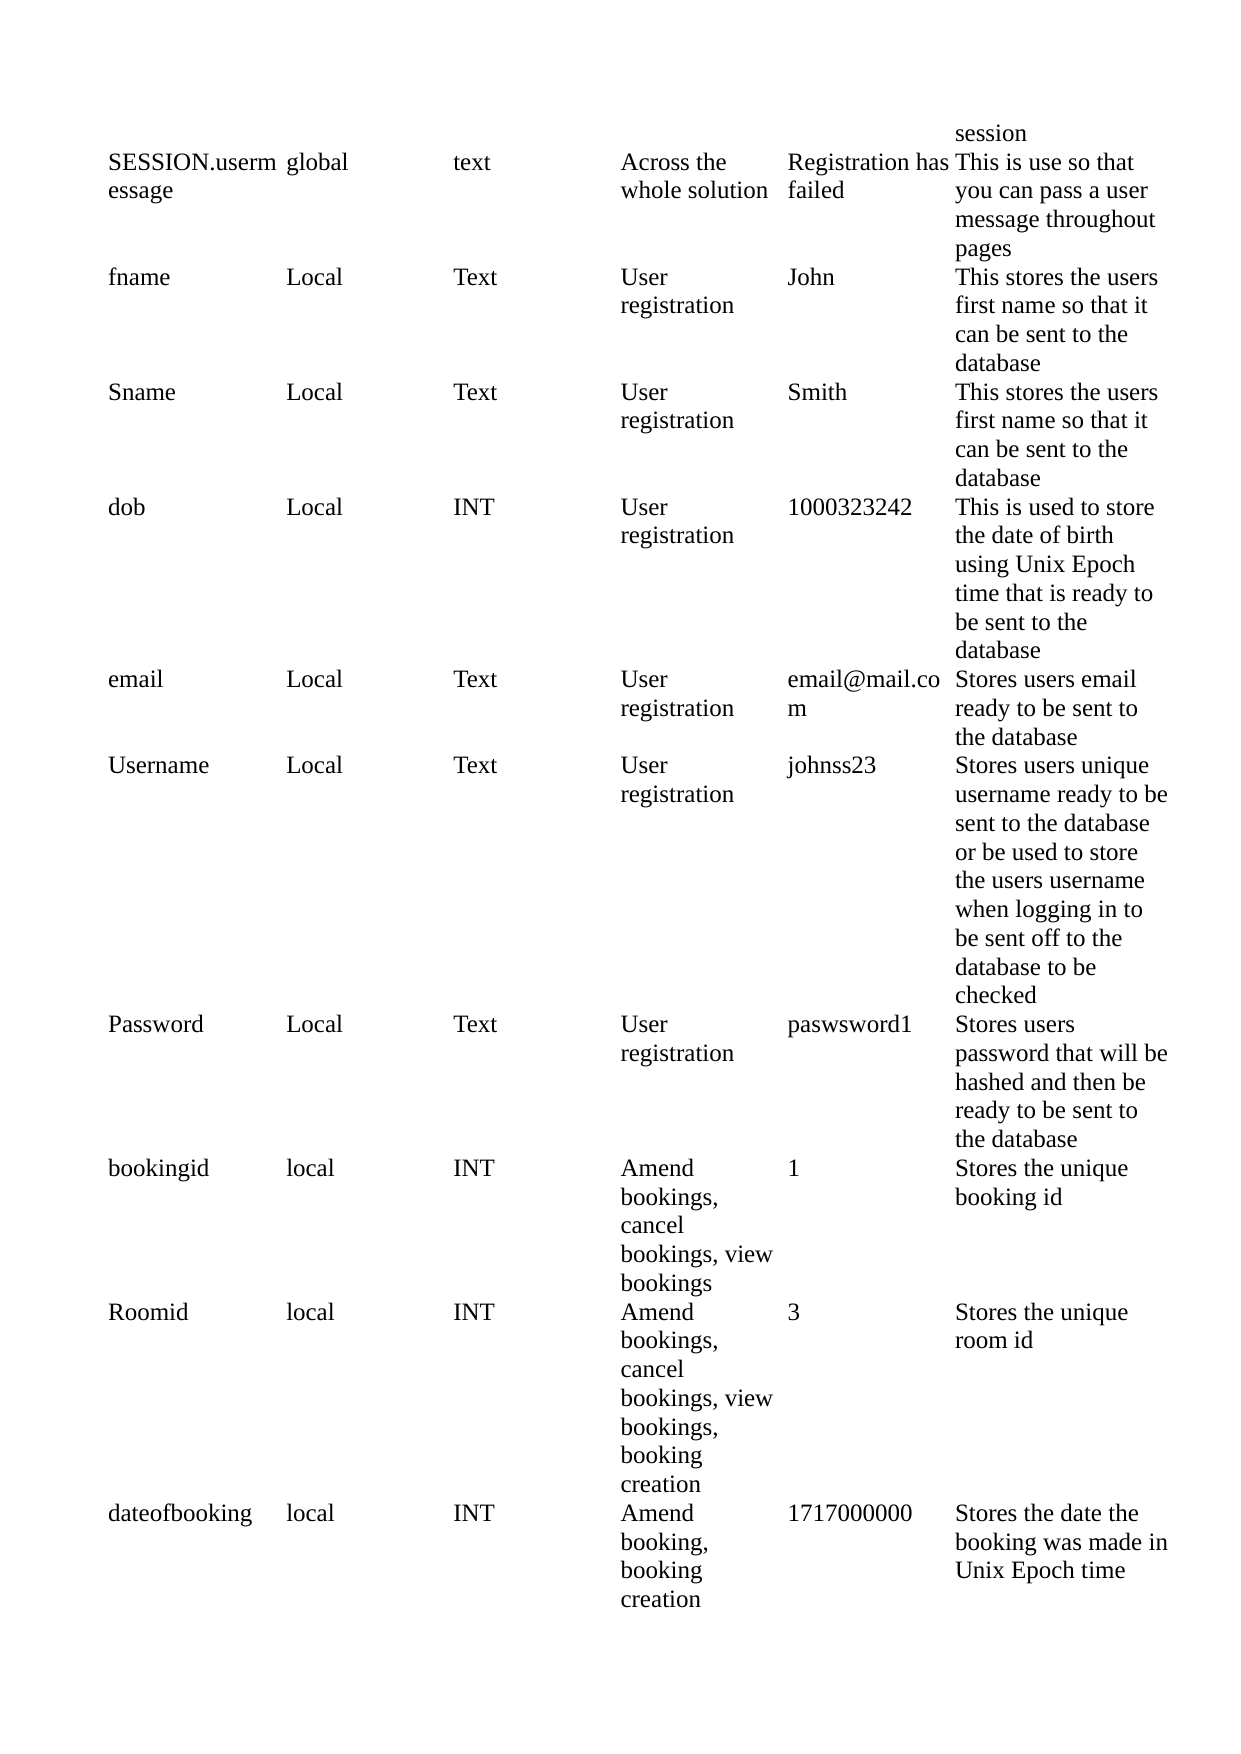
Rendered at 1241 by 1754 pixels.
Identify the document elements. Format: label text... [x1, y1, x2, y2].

table_cell Text [453, 1009, 620, 1153]
table_cell [453, 118, 620, 147]
table_cell Stores the date the booking was made in Unix Epoch time [955, 1498, 1170, 1613]
table_cell [108, 118, 286, 147]
table_cell Amend bookings, cancel bookings, view bookings, booking creation [620, 1297, 787, 1498]
table_cell Local [286, 492, 453, 664]
table_cell Across the whole solution [620, 147, 787, 262]
table_cell email [108, 664, 286, 751]
table_cell SESSION.usermessage [108, 147, 286, 262]
table_cell User registration [620, 262, 787, 377]
table_cell global [286, 147, 453, 262]
table_cell local [286, 1297, 453, 1498]
table_cell Stores the unique room id [955, 1297, 1170, 1498]
table_cell session [955, 118, 1170, 147]
table_cell Local [286, 262, 453, 377]
table_cell Local [286, 664, 453, 751]
table_cell 1717000000 [788, 1498, 955, 1613]
table_cell local [286, 1498, 453, 1613]
table_cell User registration [620, 377, 787, 492]
table_cell User registration [620, 492, 787, 664]
table_cell text [453, 147, 620, 262]
table_cell INT [453, 1297, 620, 1498]
table_cell Username [108, 751, 286, 1009]
table_cell [620, 118, 787, 147]
table_cell This stores the users first name so that it can be sent to the database [955, 377, 1170, 492]
table_cell fname [108, 262, 286, 377]
table_cell This stores the users first name so that it can be sent to the database [955, 262, 1170, 377]
table_cell Text [453, 377, 620, 492]
table_cell Smith [788, 377, 955, 492]
table_cell Sname [108, 377, 286, 492]
table_cell Registration has failed [788, 147, 955, 262]
table_cell Stores users unique username ready to be sent to the database or be used to store the users username when logging in to be sent off to the database to be checked [955, 751, 1170, 1009]
table_cell Amend booking, booking creation [620, 1498, 787, 1613]
table_cell INT [453, 1498, 620, 1613]
table_cell [286, 118, 453, 147]
table_cell Password [108, 1009, 286, 1153]
table_cell Local [286, 1009, 453, 1153]
table_cell Stores users password that will be hashed and then be ready to be sent to the database [955, 1009, 1170, 1153]
table_cell dateofbooking [108, 1498, 286, 1613]
table_cell 1 [788, 1153, 955, 1297]
table_cell User registration [620, 751, 787, 1009]
table_cell John [788, 262, 955, 377]
table_cell johnss23 [788, 751, 955, 1009]
table_cell INT [453, 1153, 620, 1297]
table_cell Local [286, 751, 453, 1009]
table_cell This is use so that you can pass a user message throughout pages [955, 147, 1170, 262]
table_cell dob [108, 492, 286, 664]
table_cell Stores the unique booking id [955, 1153, 1170, 1297]
table_cell User registration [620, 1009, 787, 1153]
table_cell Local [286, 377, 453, 492]
table_cell Roomid [108, 1297, 286, 1498]
table_cell email@mail.com [788, 664, 955, 751]
table_cell INT [453, 492, 620, 664]
table_cell local [286, 1153, 453, 1297]
table_cell Text [453, 751, 620, 1009]
table_cell Stores users email ready to be sent to the database [955, 664, 1170, 751]
table_cell This is used to store the date of birth using Unix Epoch time that is ready to be sent to the database [955, 492, 1170, 664]
table_cell User registration [620, 664, 787, 751]
table_cell paswsword1 [788, 1009, 955, 1153]
table_cell bookingid [108, 1153, 286, 1297]
table_cell [788, 118, 955, 147]
table_cell 3 [788, 1297, 955, 1498]
table_cell Text [453, 664, 620, 751]
table_cell Text [453, 262, 620, 377]
table_cell Amend bookings, cancel bookings, view bookings [620, 1153, 787, 1297]
table_cell 1000323242 [788, 492, 955, 664]
